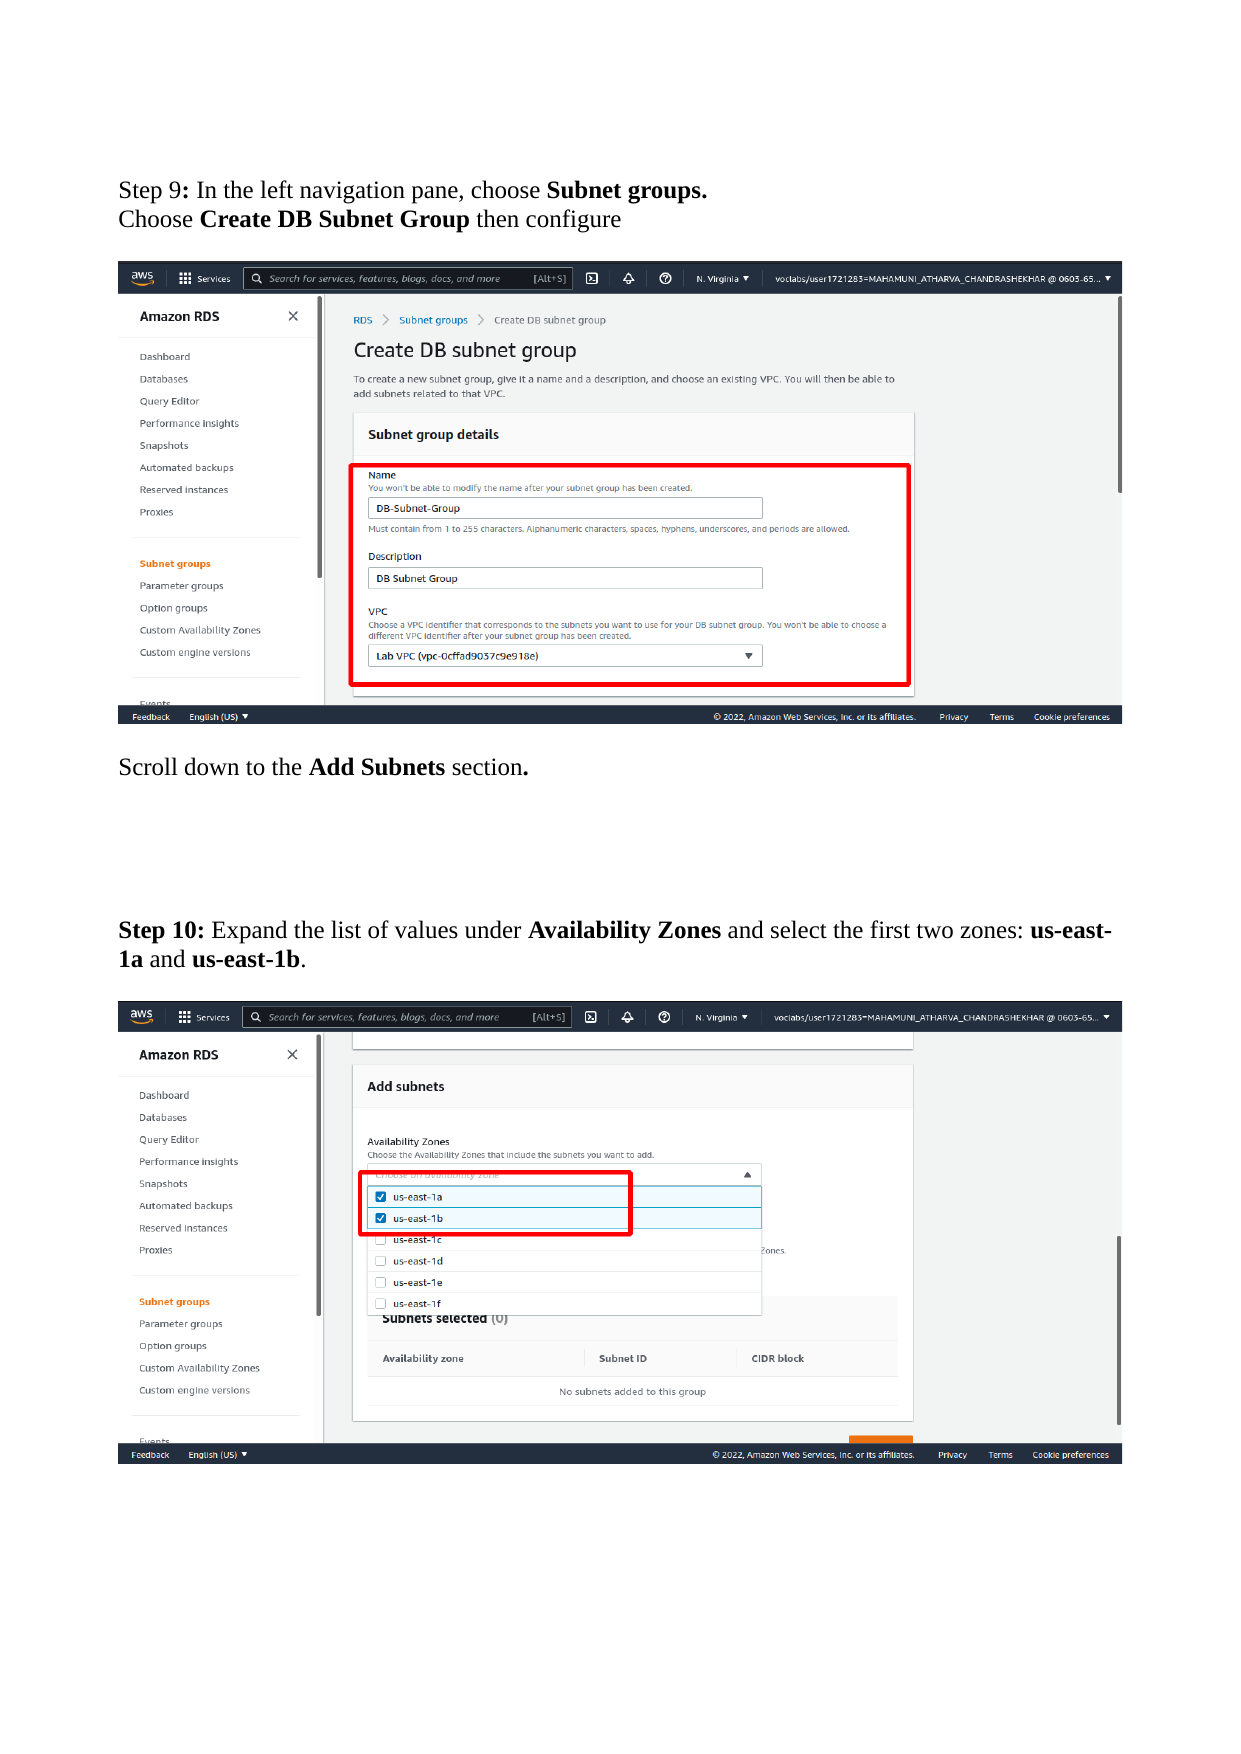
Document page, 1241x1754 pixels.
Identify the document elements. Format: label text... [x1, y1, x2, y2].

picture [118, 1001, 1123, 1464]
text Scroll down to the Add Subnets section. [118, 752, 1122, 781]
text Step 9: In the left navigation pane, choose Subnet groups. [118, 176, 1122, 204]
text Choose Create DB Subnet Group then configure [118, 204, 1122, 233]
text Step 10: Expand the list of values under Availability Zones and select the first two zones: us-east-1a and us-east-1b. [118, 915, 1122, 972]
picture [118, 261, 1123, 724]
